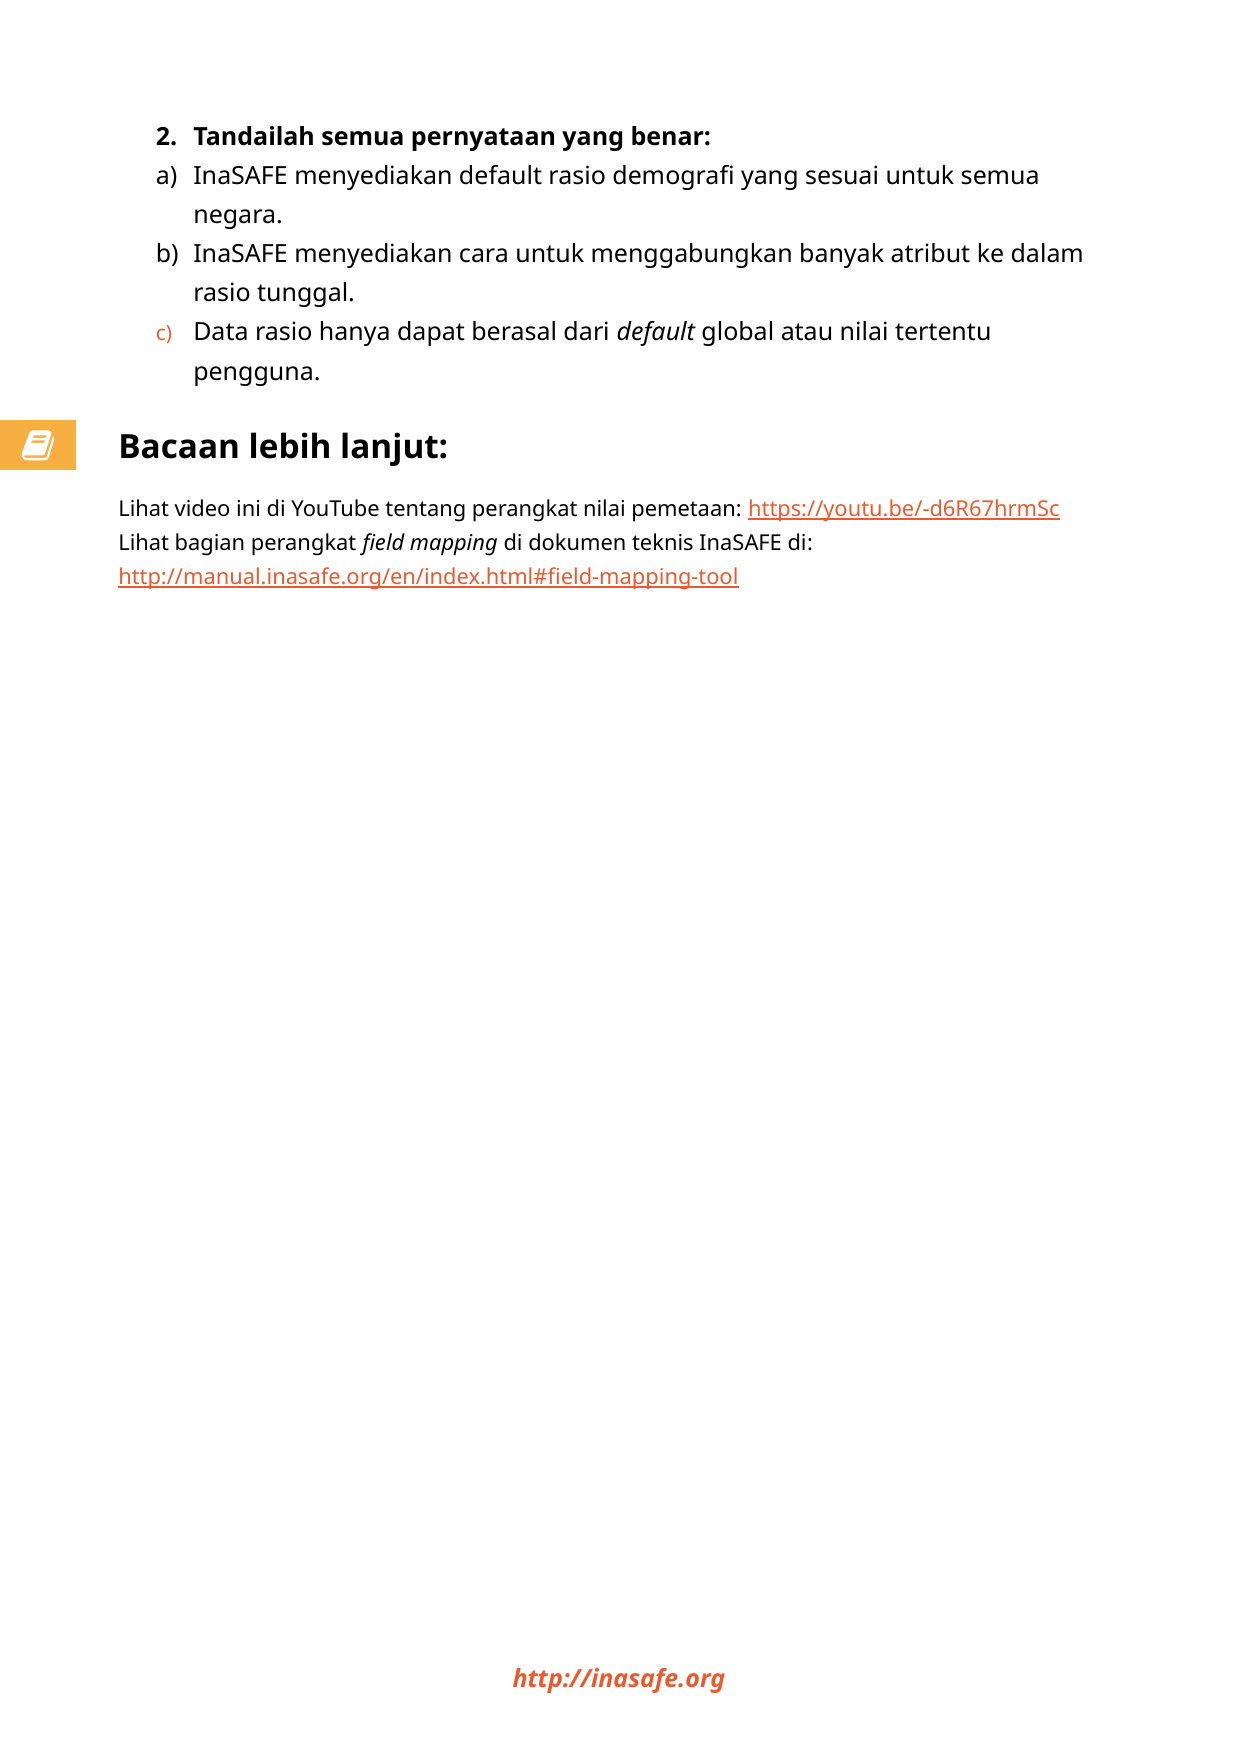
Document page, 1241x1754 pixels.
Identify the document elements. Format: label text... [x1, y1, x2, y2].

list Data rasio hanya dapat berasal dari default global atau nilai tertentu pengguna. [156, 314, 1122, 387]
text Lihat bagian perangkat field mapping di dokumen teknis InaSAFE di: http://manual.inasafe.org/en/index.html#field-mapping-tool [118, 527, 1122, 591]
text Lihat video ini di YouTube tentang perangkat nilai pemetaan: https://youtu.be/-d6R67hrmSc [118, 493, 1122, 523]
list Tandailah semua pernyataan yang benar: [156, 118, 1122, 152]
list InaSAFE menyediakan default rasio demografi yang sesuai untuk semua negara. [156, 157, 1122, 231]
list InaSAFE menyediakan cara untuk menggabungkan banyak atribut ke dalam rasio tunggal. [156, 236, 1122, 309]
